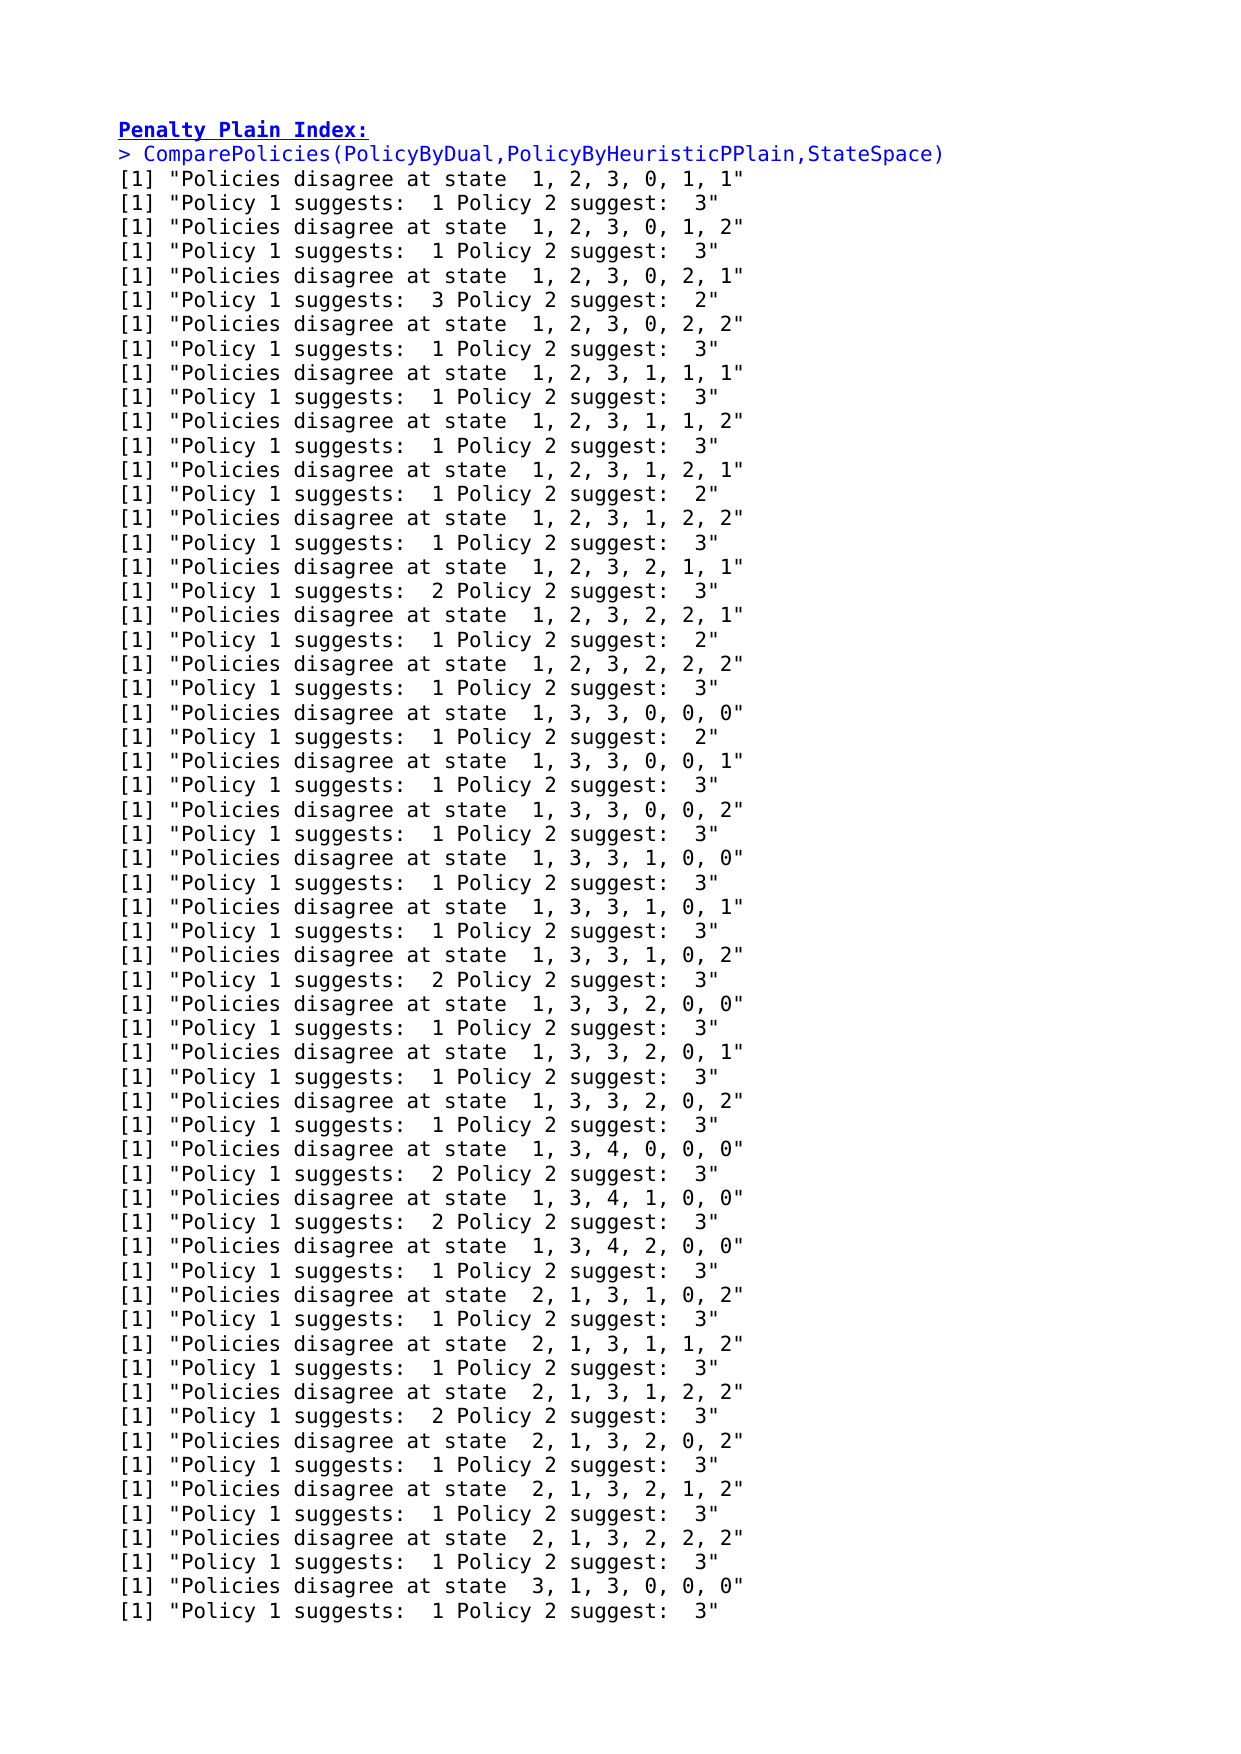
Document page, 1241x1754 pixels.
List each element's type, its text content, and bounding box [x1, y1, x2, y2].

text [1] "Policy 1 suggests: 1 Policy 2 suggest: 3" [118, 1356, 1122, 1380]
text [1] "Policies disagree at state 1, 3, 3, 0, 0, 1" [118, 749, 1122, 773]
text [1] "Policy 1 suggests: 1 Policy 2 suggest: 3" [118, 773, 1122, 798]
text [1] "Policies disagree at state 1, 2, 3, 0, 1, 2" [118, 215, 1122, 239]
text [1] "Policies disagree at state 1, 3, 3, 2, 0, 0" [118, 992, 1122, 1016]
text [1] "Policies disagree at state 1, 2, 3, 1, 1, 1" [118, 361, 1122, 385]
text [1] "Policy 1 suggests: 1 Policy 2 suggest: 3" [118, 1453, 1122, 1477]
text [1] "Policies disagree at state 1, 3, 3, 1, 0, 2" [118, 943, 1122, 968]
text [1] "Policy 1 suggests: 2 Policy 2 suggest: 3" [118, 1162, 1122, 1186]
text [1] "Policy 1 suggests: 1 Policy 2 suggest: 3" [118, 531, 1122, 555]
text [1] "Policy 1 suggests: 1 Policy 2 suggest: 3" [118, 1599, 1122, 1623]
text [1] "Policy 1 suggests: 1 Policy 2 suggest: 3" [118, 1550, 1122, 1574]
text [1] "Policy 1 suggests: 2 Policy 2 suggest: 3" [118, 1210, 1122, 1234]
text [1] "Policy 1 suggests: 1 Policy 2 suggest: 2" [118, 628, 1122, 652]
text Penalty Plain Index: [118, 118, 1122, 142]
text [1] "Policy 1 suggests: 1 Policy 2 suggest: 3" [118, 1113, 1122, 1137]
text [1] "Policy 1 suggests: 1 Policy 2 suggest: 2" [118, 725, 1122, 749]
text [1] "Policies disagree at state 2, 1, 3, 2, 1, 2" [118, 1477, 1122, 1502]
text [1] "Policy 1 suggests: 2 Policy 2 suggest: 3" [118, 579, 1122, 603]
text [1] "Policies disagree at state 2, 1, 3, 2, 2, 2" [118, 1526, 1122, 1550]
text [1] "Policies disagree at state 1, 2, 3, 1, 1, 2" [118, 409, 1122, 434]
text [1] "Policy 1 suggests: 1 Policy 2 suggest: 3" [118, 822, 1122, 846]
text [1] "Policy 1 suggests: 1 Policy 2 suggest: 3" [118, 676, 1122, 701]
text [1] "Policy 1 suggests: 1 Policy 2 suggest: 2" [118, 482, 1122, 506]
text [1] "Policies disagree at state 1, 3, 4, 1, 0, 0" [118, 1186, 1122, 1210]
text [1] "Policy 1 suggests: 1 Policy 2 suggest: 3" [118, 191, 1122, 215]
text [1] "Policy 1 suggests: 1 Policy 2 suggest: 3" [118, 871, 1122, 895]
text [1] "Policy 1 suggests: 1 Policy 2 suggest: 3" [118, 239, 1122, 264]
text [1] "Policies disagree at state 1, 2, 3, 2, 2, 1" [118, 603, 1122, 628]
text [1] "Policy 1 suggests: 1 Policy 2 suggest: 3" [118, 1502, 1122, 1526]
text [1] "Policy 1 suggests: 1 Policy 2 suggest: 3" [118, 1065, 1122, 1089]
text [1] "Policies disagree at state 1, 2, 3, 0, 2, 1" [118, 264, 1122, 288]
text [1] "Policies disagree at state 2, 1, 3, 1, 1, 2" [118, 1332, 1122, 1356]
text [1] "Policy 1 suggests: 1 Policy 2 suggest: 3" [118, 1016, 1122, 1040]
text [1] "Policies disagree at state 1, 2, 3, 2, 2, 2" [118, 652, 1122, 676]
text [1] "Policies disagree at state 1, 2, 3, 0, 2, 2" [118, 312, 1122, 337]
text [1] "Policies disagree at state 1, 3, 3, 1, 0, 0" [118, 846, 1122, 871]
text [1] "Policies disagree at state 2, 1, 3, 1, 2, 2" [118, 1380, 1122, 1404]
text [1] "Policies disagree at state 1, 3, 4, 2, 0, 0" [118, 1234, 1122, 1259]
text [1] "Policies disagree at state 1, 2, 3, 1, 2, 2" [118, 506, 1122, 531]
text [1] "Policies disagree at state 1, 3, 4, 0, 0, 0" [118, 1137, 1122, 1162]
text [1] "Policies disagree at state 1, 2, 3, 2, 1, 1" [118, 555, 1122, 579]
text [1] "Policy 1 suggests: 1 Policy 2 suggest: 3" [118, 337, 1122, 361]
text [1] "Policy 1 suggests: 2 Policy 2 suggest: 3" [118, 1404, 1122, 1429]
text [1] "Policy 1 suggests: 1 Policy 2 suggest: 3" [118, 385, 1122, 409]
text [1] "Policy 1 suggests: 1 Policy 2 suggest: 3" [118, 434, 1122, 458]
text [1] "Policies disagree at state 1, 2, 3, 0, 1, 1" [118, 167, 1122, 191]
text [1] "Policies disagree at state 2, 1, 3, 1, 0, 2" [118, 1283, 1122, 1307]
text [1] "Policy 1 suggests: 1 Policy 2 suggest: 3" [118, 919, 1122, 943]
text > ComparePolicies(PolicyByDual,PolicyByHeuristicPPlain,StateSpace) [118, 142, 1122, 167]
text [1] "Policies disagree at state 1, 3, 3, 0, 0, 0" [118, 701, 1122, 725]
text [1] "Policies disagree at state 1, 3, 3, 2, 0, 2" [118, 1089, 1122, 1113]
text [1] "Policies disagree at state 3, 1, 3, 0, 0, 0" [118, 1574, 1122, 1599]
text [1] "Policies disagree at state 1, 2, 3, 1, 2, 1" [118, 458, 1122, 482]
text [1] "Policies disagree at state 2, 1, 3, 2, 0, 2" [118, 1429, 1122, 1453]
text [1] "Policies disagree at state 1, 3, 3, 2, 0, 1" [118, 1040, 1122, 1065]
text [1] "Policy 1 suggests: 2 Policy 2 suggest: 3" [118, 968, 1122, 992]
text [1] "Policies disagree at state 1, 3, 3, 1, 0, 1" [118, 895, 1122, 919]
text [1] "Policies disagree at state 1, 3, 3, 0, 0, 2" [118, 798, 1122, 822]
text [1] "Policy 1 suggests: 3 Policy 2 suggest: 2" [118, 288, 1122, 312]
text [1] "Policy 1 suggests: 1 Policy 2 suggest: 3" [118, 1307, 1122, 1332]
text [1] "Policy 1 suggests: 1 Policy 2 suggest: 3" [118, 1259, 1122, 1283]
